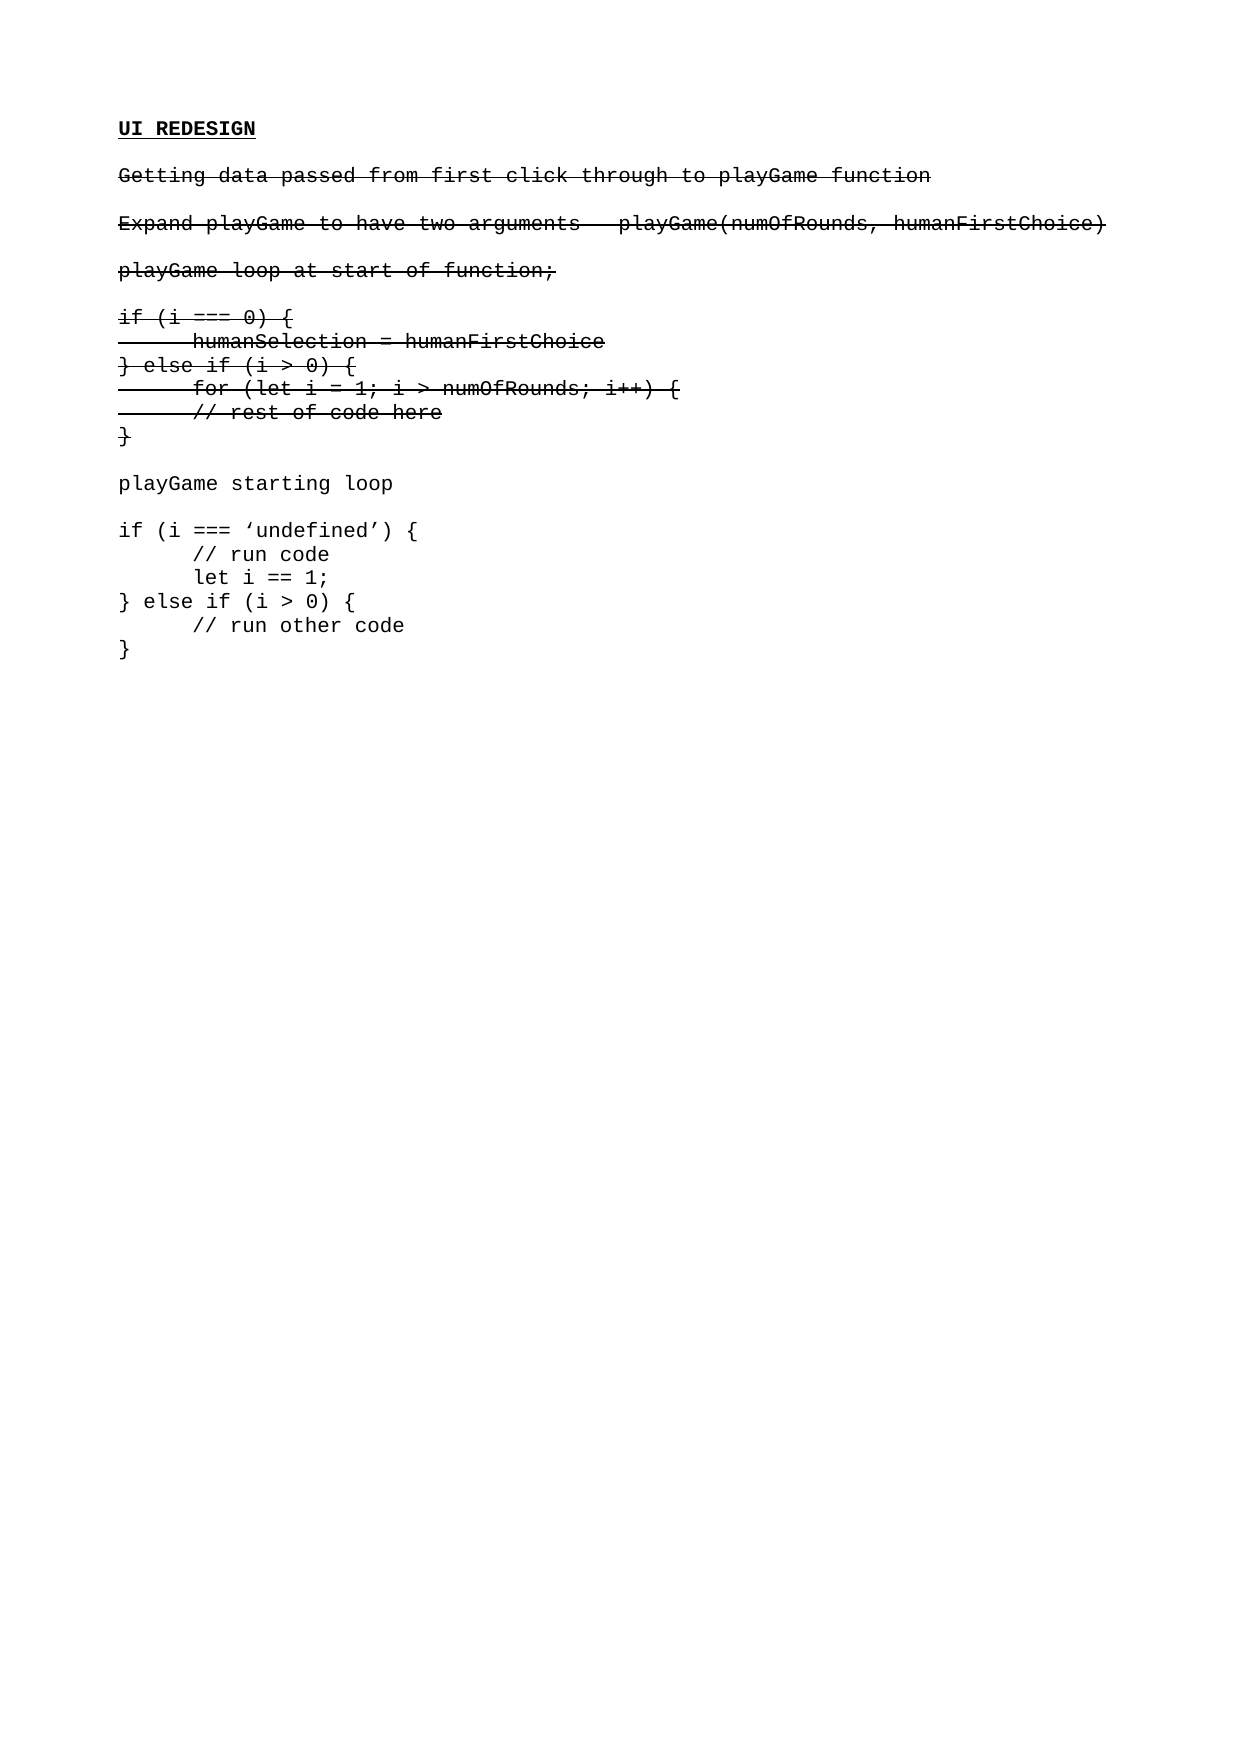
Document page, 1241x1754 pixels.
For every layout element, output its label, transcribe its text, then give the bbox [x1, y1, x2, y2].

text playGame loop at start of function; [118, 260, 1122, 284]
text UI REDESIGN [118, 118, 1122, 142]
text // rest of code here [118, 402, 1122, 426]
text } else if (i > 0) { [118, 591, 1122, 615]
text Expand playGame to have two arguments – playGame(numOfRounds, humanFirstChoice) [118, 213, 1122, 236]
text } [118, 426, 1122, 449]
text for (let i = 1; i > numOfRounds; i++) { [118, 378, 1122, 402]
text let i == 1; [118, 567, 1122, 591]
text if (i === 0) { [118, 307, 1122, 331]
text } [118, 638, 1122, 662]
text // run code [118, 544, 1122, 567]
text if (i === ‘undefined’) { [118, 520, 1122, 544]
text } else if (i > 0) { [118, 354, 1122, 378]
text playGame starting loop [118, 473, 1122, 496]
text // run other code [118, 615, 1122, 638]
text humanSelection = humanFirstChoice [118, 331, 1122, 354]
text Getting data passed from first click through to playGame function [118, 165, 1122, 189]
